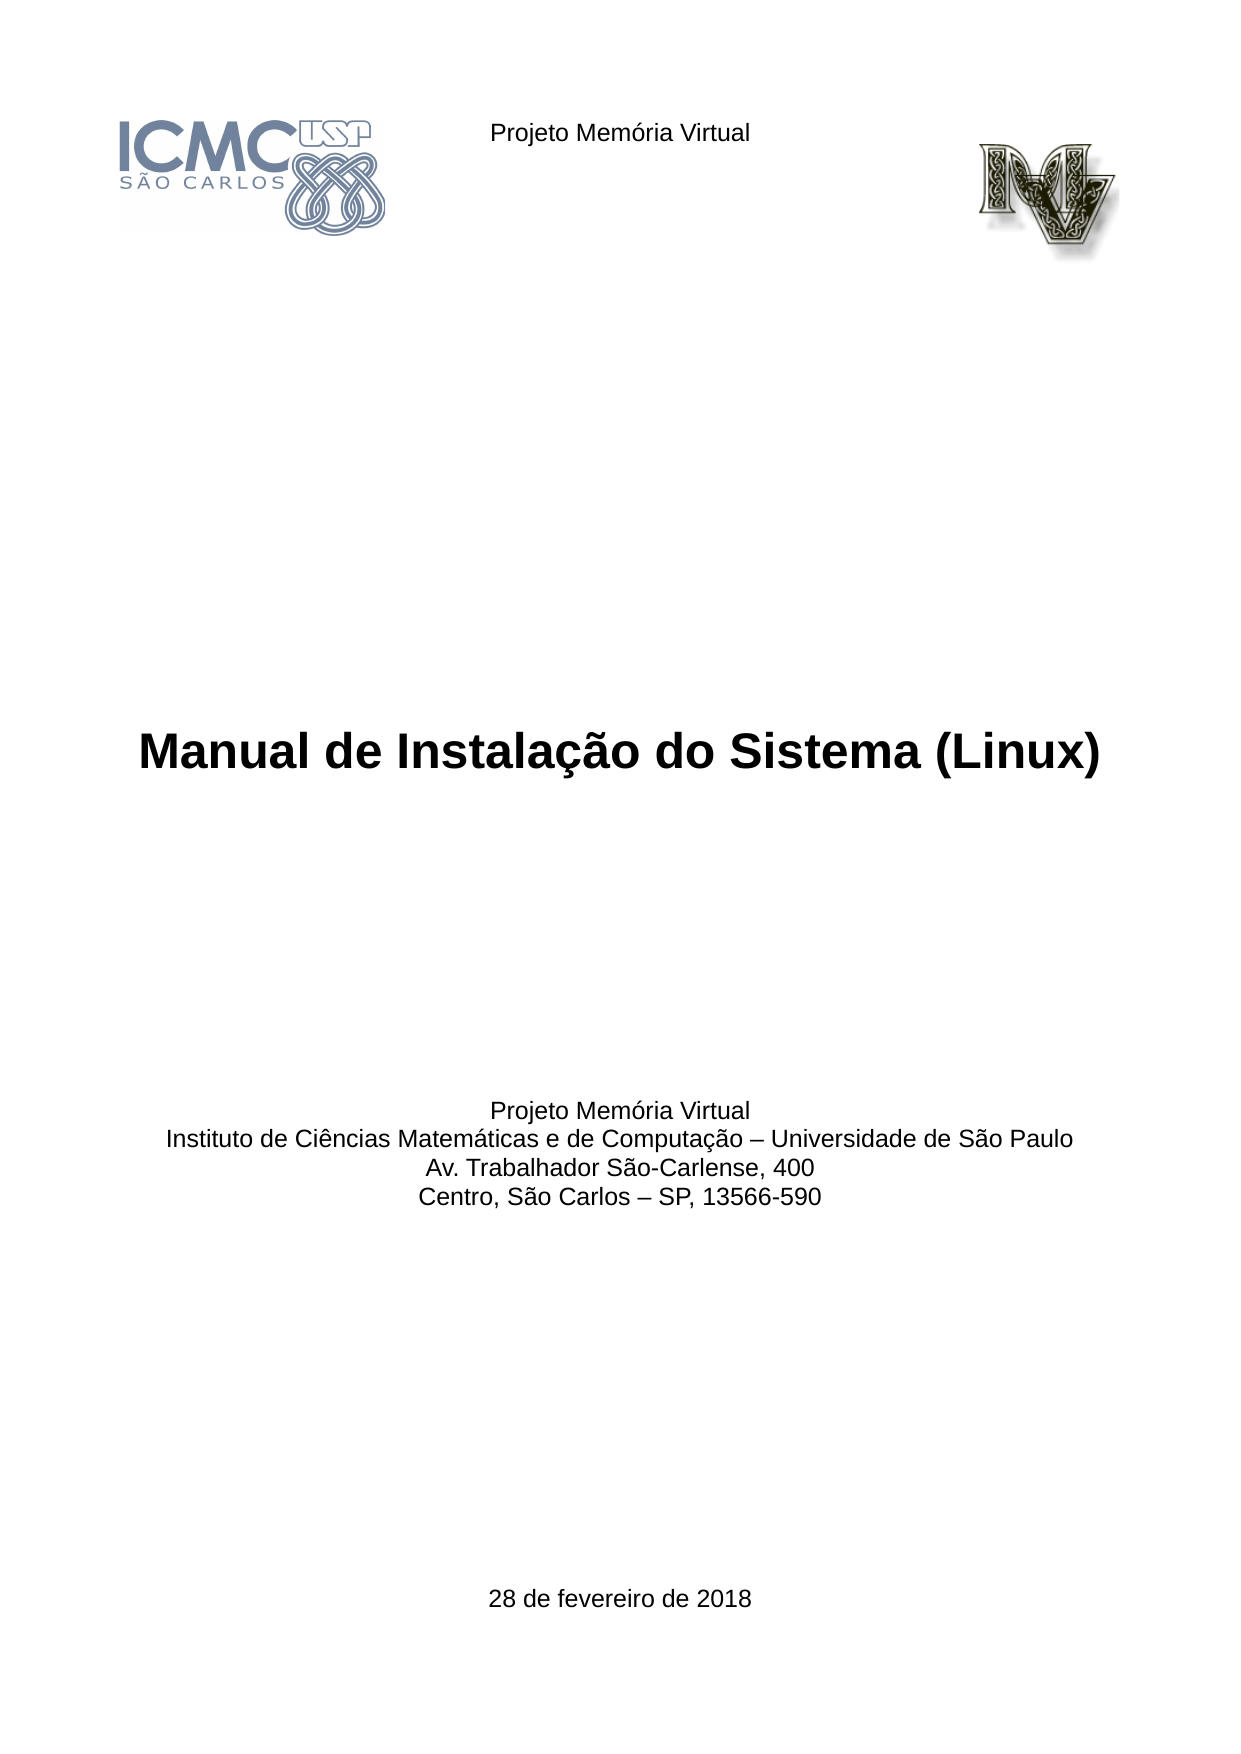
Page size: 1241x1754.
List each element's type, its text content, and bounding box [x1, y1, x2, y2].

text 28 de fevereiro de 2018 [118, 1584, 1122, 1613]
text Projeto Memória Virtual [118, 1096, 1122, 1124]
picture [119, 120, 386, 236]
text Projeto Memória Virtual [118, 118, 1122, 147]
text Instituto de Ciências Matemáticas e de Computação – Universidade de São Paulo [118, 1124, 1122, 1153]
text Centro, São Carlos – SP, 13566-590 [118, 1182, 1122, 1211]
text Av. Trabalhador São-Carlense, 400 [118, 1153, 1122, 1182]
text Manual de Instalação do Sistema (Linux) [118, 722, 1122, 779]
picture [971, 120, 1120, 269]
